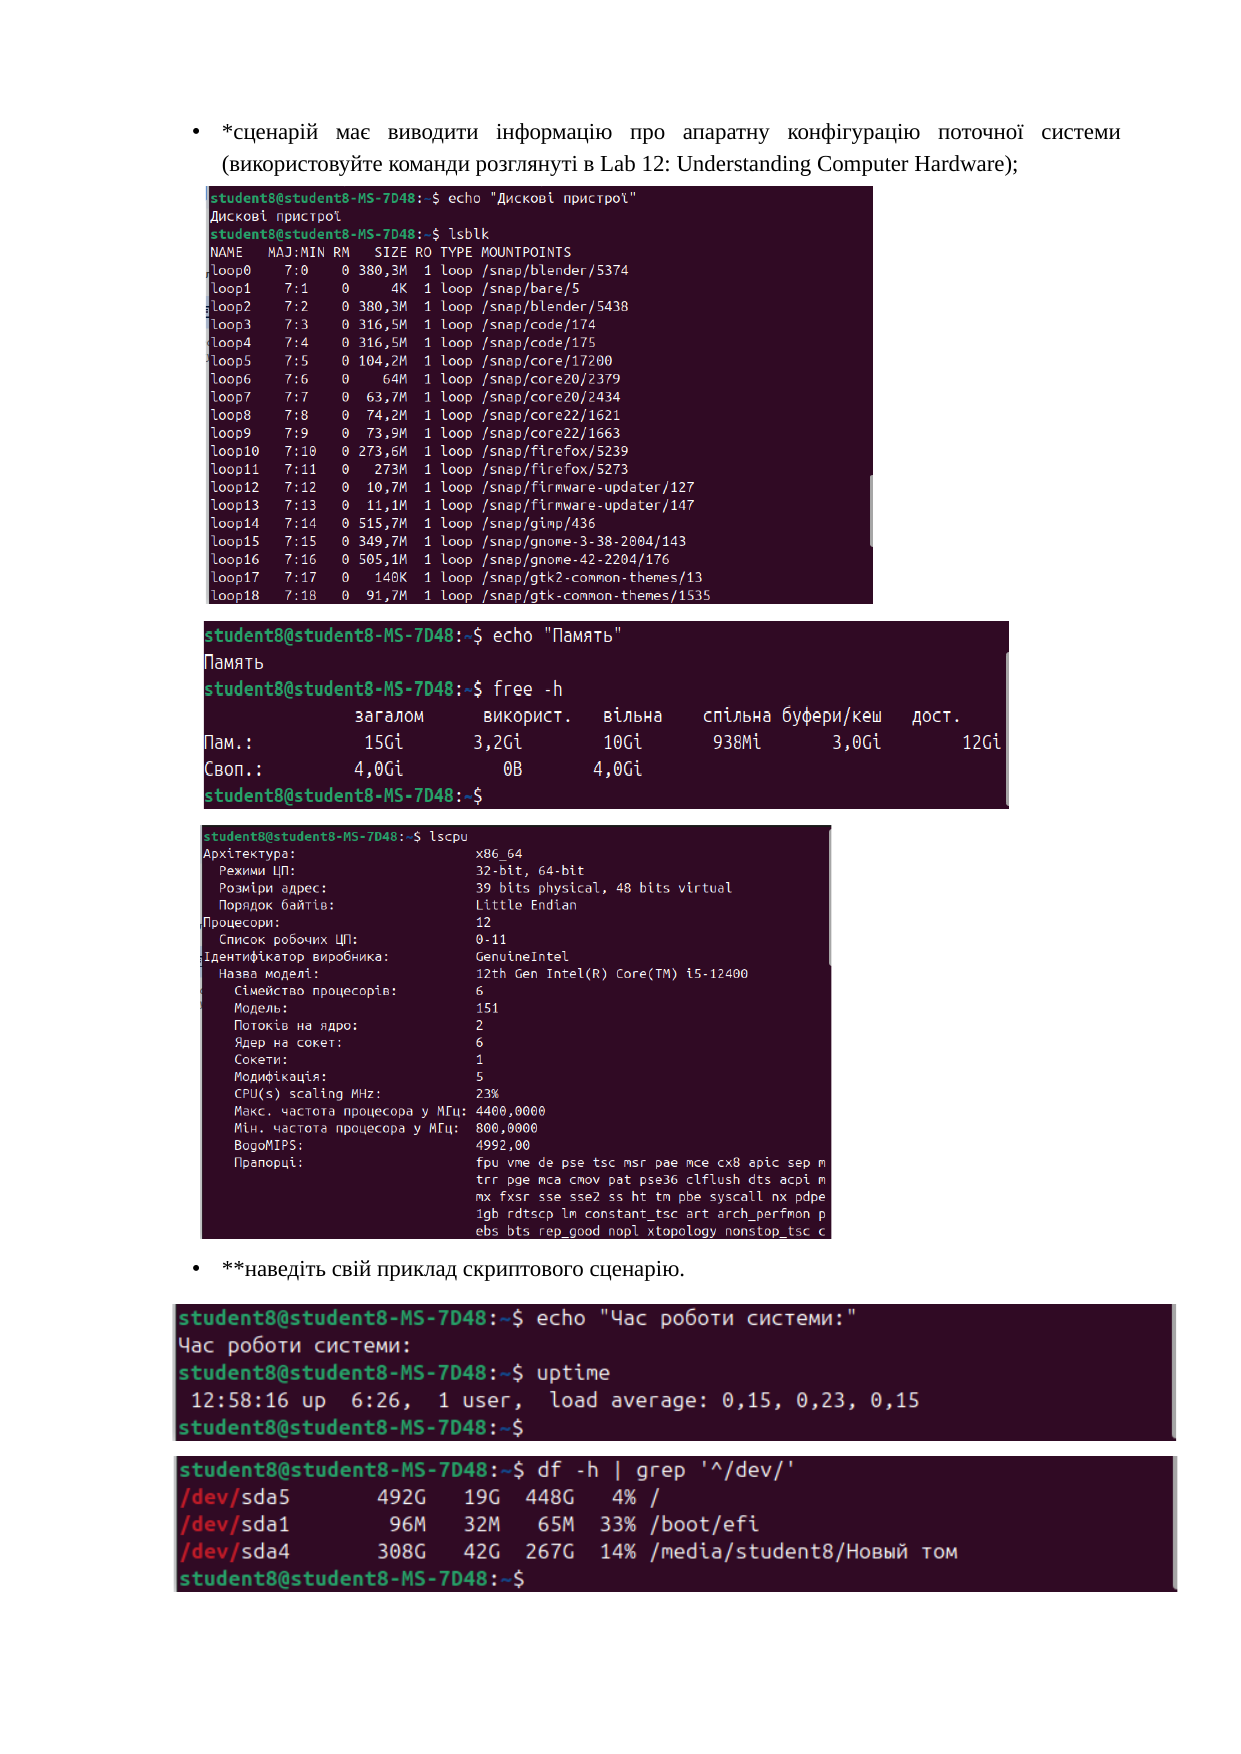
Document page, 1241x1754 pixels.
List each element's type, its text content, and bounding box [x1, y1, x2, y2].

picture [173, 1456, 1178, 1592]
picture [205, 186, 873, 604]
picture [200, 825, 832, 1239]
picture [172, 1304, 1177, 1441]
picture [203, 621, 1009, 809]
list **наведіть свій приклад скриптового сценарію. [192, 1255, 1122, 1282]
list *сценарій має виводити інформацію про апаратну конфігурацію поточної системи (використовуйте команди розглянуті в Lab 12: Understanding Computer Hardware); [192, 118, 1122, 176]
